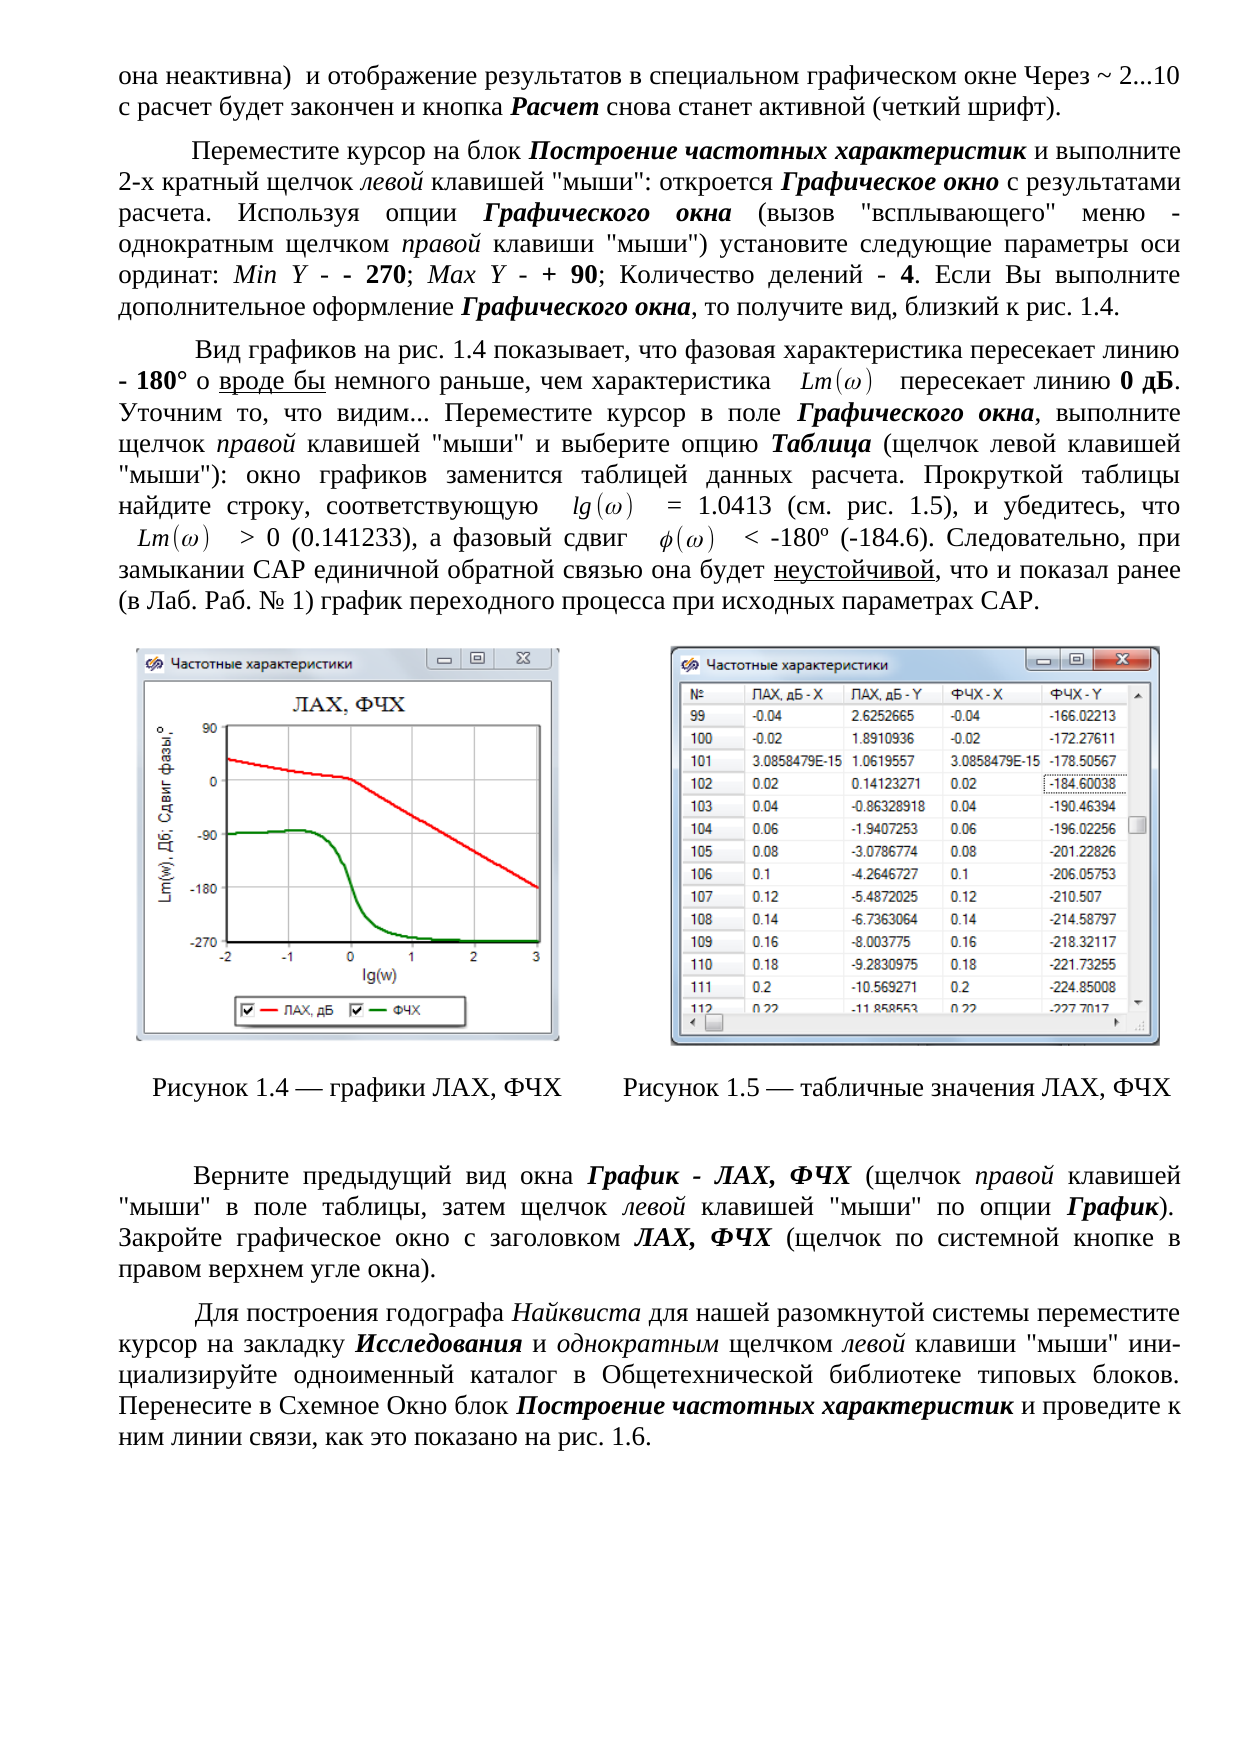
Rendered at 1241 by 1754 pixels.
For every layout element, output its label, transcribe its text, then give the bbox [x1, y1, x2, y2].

text Для построения годографа Найквиста для нашей разомкнутой системы переместите курсор на закладку Исследования и однократным щелчком левой клавиши "мыши" ини-циализируйте одноименный каталог в Общетехнической библиотеке типовых блоков. Перенесите в Схемное Окно блок Построение частотных характеристик и проведите к ним линии связи, как это показано на рис. 1.6. [118, 1296, 1181, 1452]
text Переместите курсор на блок Построение частотных характеристик и выполните 2-х кратный щелчок левой клавишей "мыши": откроется Графическое окно с результатами расчета. Используя опции Графического окна (вызов "всплывающего" меню - однократным щелчком правой клавиши "мыши") установите следующие параметры оси ординат: Min Y - - 270; Max Y - + 90; Количество делений - 4. Если Вы выполните дополнительное оформление Графического окна, то получите вид, близкий к рис. 1.4. [118, 134, 1181, 321]
text она неактивна) и отображение результатов в специальном графическом окне Через ~ 2...10 с расчет будет закончен и кнопка Расчет снова станет активной (четкий шрифт). [118, 59, 1181, 121]
text Вид графиков на рис. 1.4 показывает, что фазовая характеристика пересекает линию - 180° о вроде бы немного раньше, чем характеристика пересекает линию 0 дБ. Уточним то, что видим... Переместите курсор в поле Графического окна, выполните щелчок правой клавишей "мыши" и выберите опцию Таблица (щелчок левой клавишей "мыши"): окно графиков заменится таблицей данных расчета. Прокруткой таблицы найдите строку, соответствующую = 1.0413 (см. рис. 1.5), и убедитесь, что > 0 (0.141233), а фазовый сдвиг < -180º (-184.6). Следовательно, при замыкании САР единичной обратной связью она будет неустойчивой, что и показал ранее (в Лаб. Раб. № 1) график переходного процесса при исходных параметрах САР. [118, 333, 1181, 615]
text Рисунок 1.4 — графики ЛАХ, ФЧХ Рисунок 1.5 — табличные значения ЛАХ, ФЧХ [118, 1072, 1181, 1103]
text Верните предыдущий вид окна График - ЛАХ, ФЧХ (щелчок правой клавишей "мыши" в поле таблицы, затем щелчок левой клавишей "мыши" по опции График). Закройте графическое окно с заголовком ЛАХ, ФЧХ (щелчок по системной кнопке в правом верхнем угле окна). [118, 1159, 1181, 1283]
picture [118, 627, 1182, 1072]
